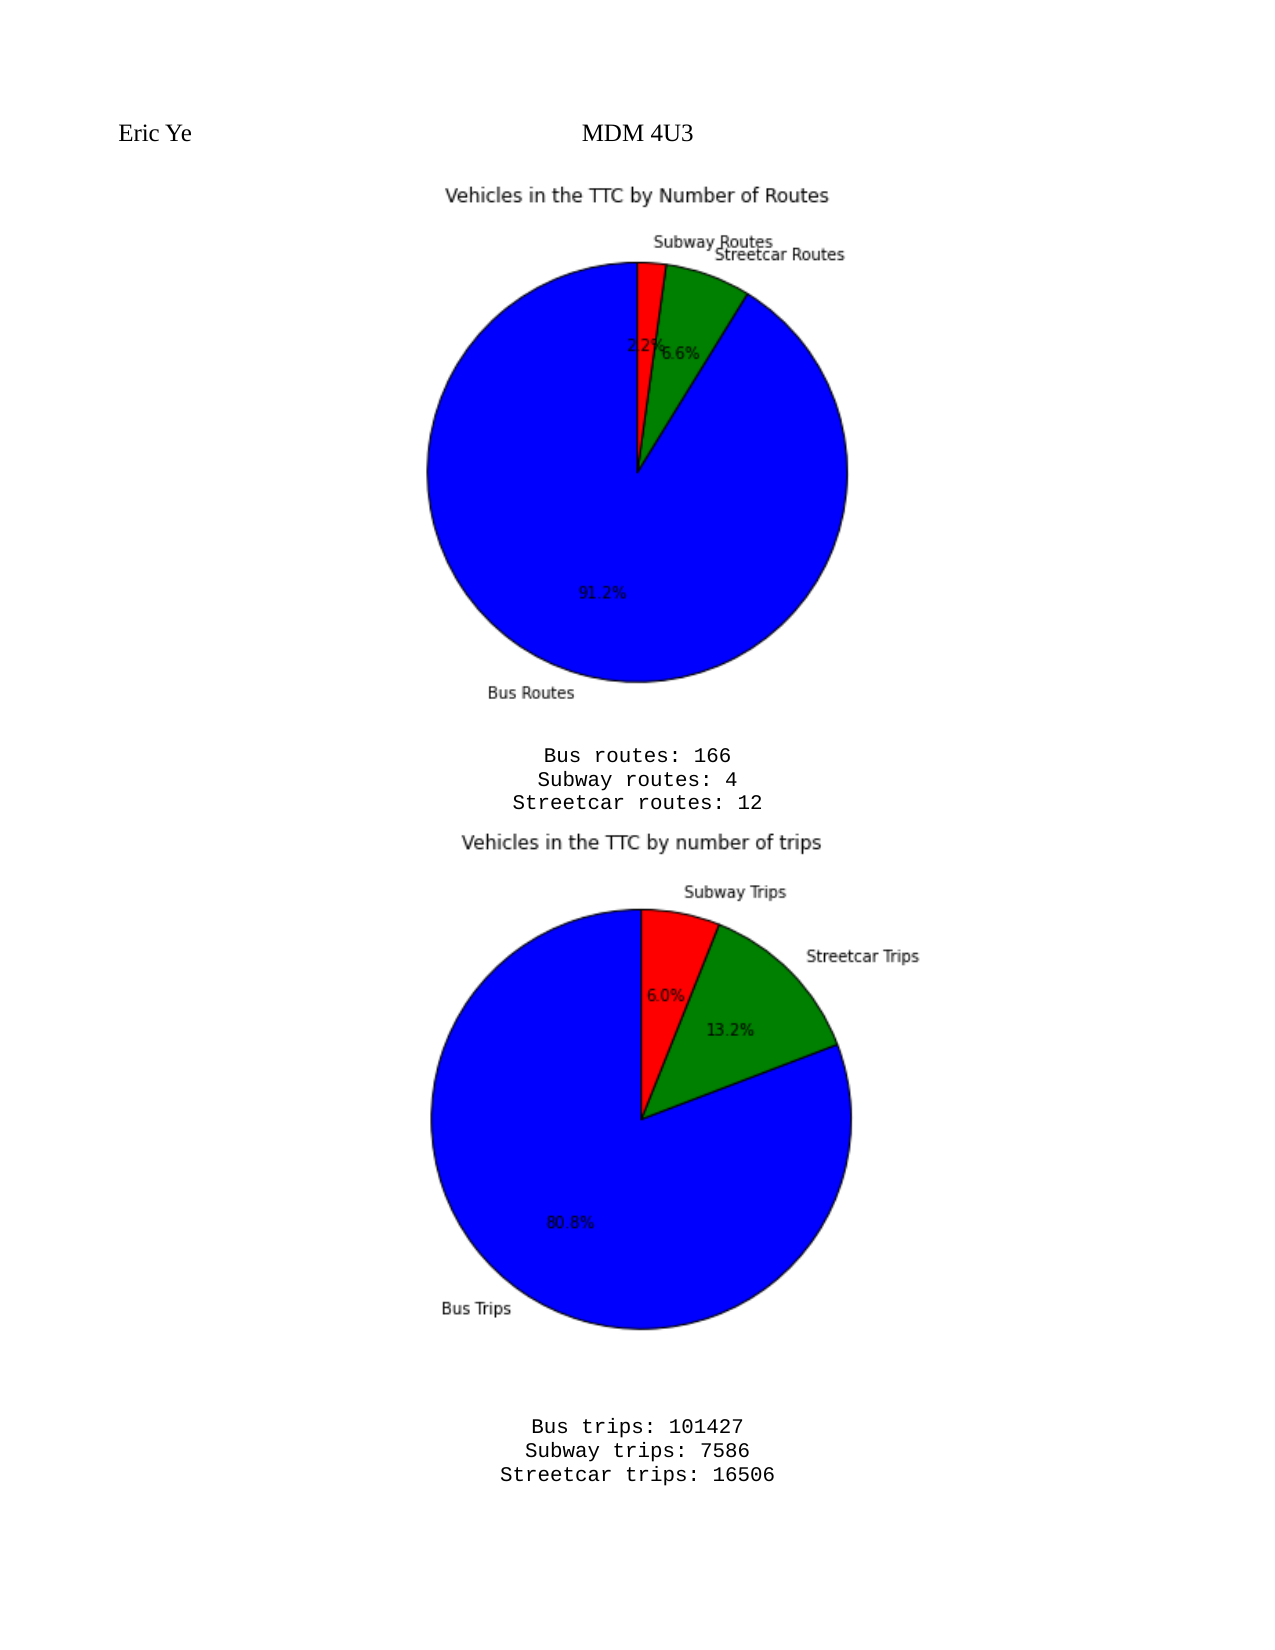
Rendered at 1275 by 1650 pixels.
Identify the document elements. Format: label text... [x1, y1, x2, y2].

picture [364, 176, 911, 746]
text Subway routes: 4 [118, 769, 1157, 792]
picture [368, 823, 929, 1393]
text Bus trips: 101427 [118, 1416, 1157, 1440]
text Streetcar trips: 16506 [118, 1463, 1157, 1487]
text Subway trips: 7586 [118, 1440, 1157, 1463]
text Bus routes: 166 [118, 176, 1157, 769]
text Streetcar routes: 12 [118, 792, 1157, 816]
